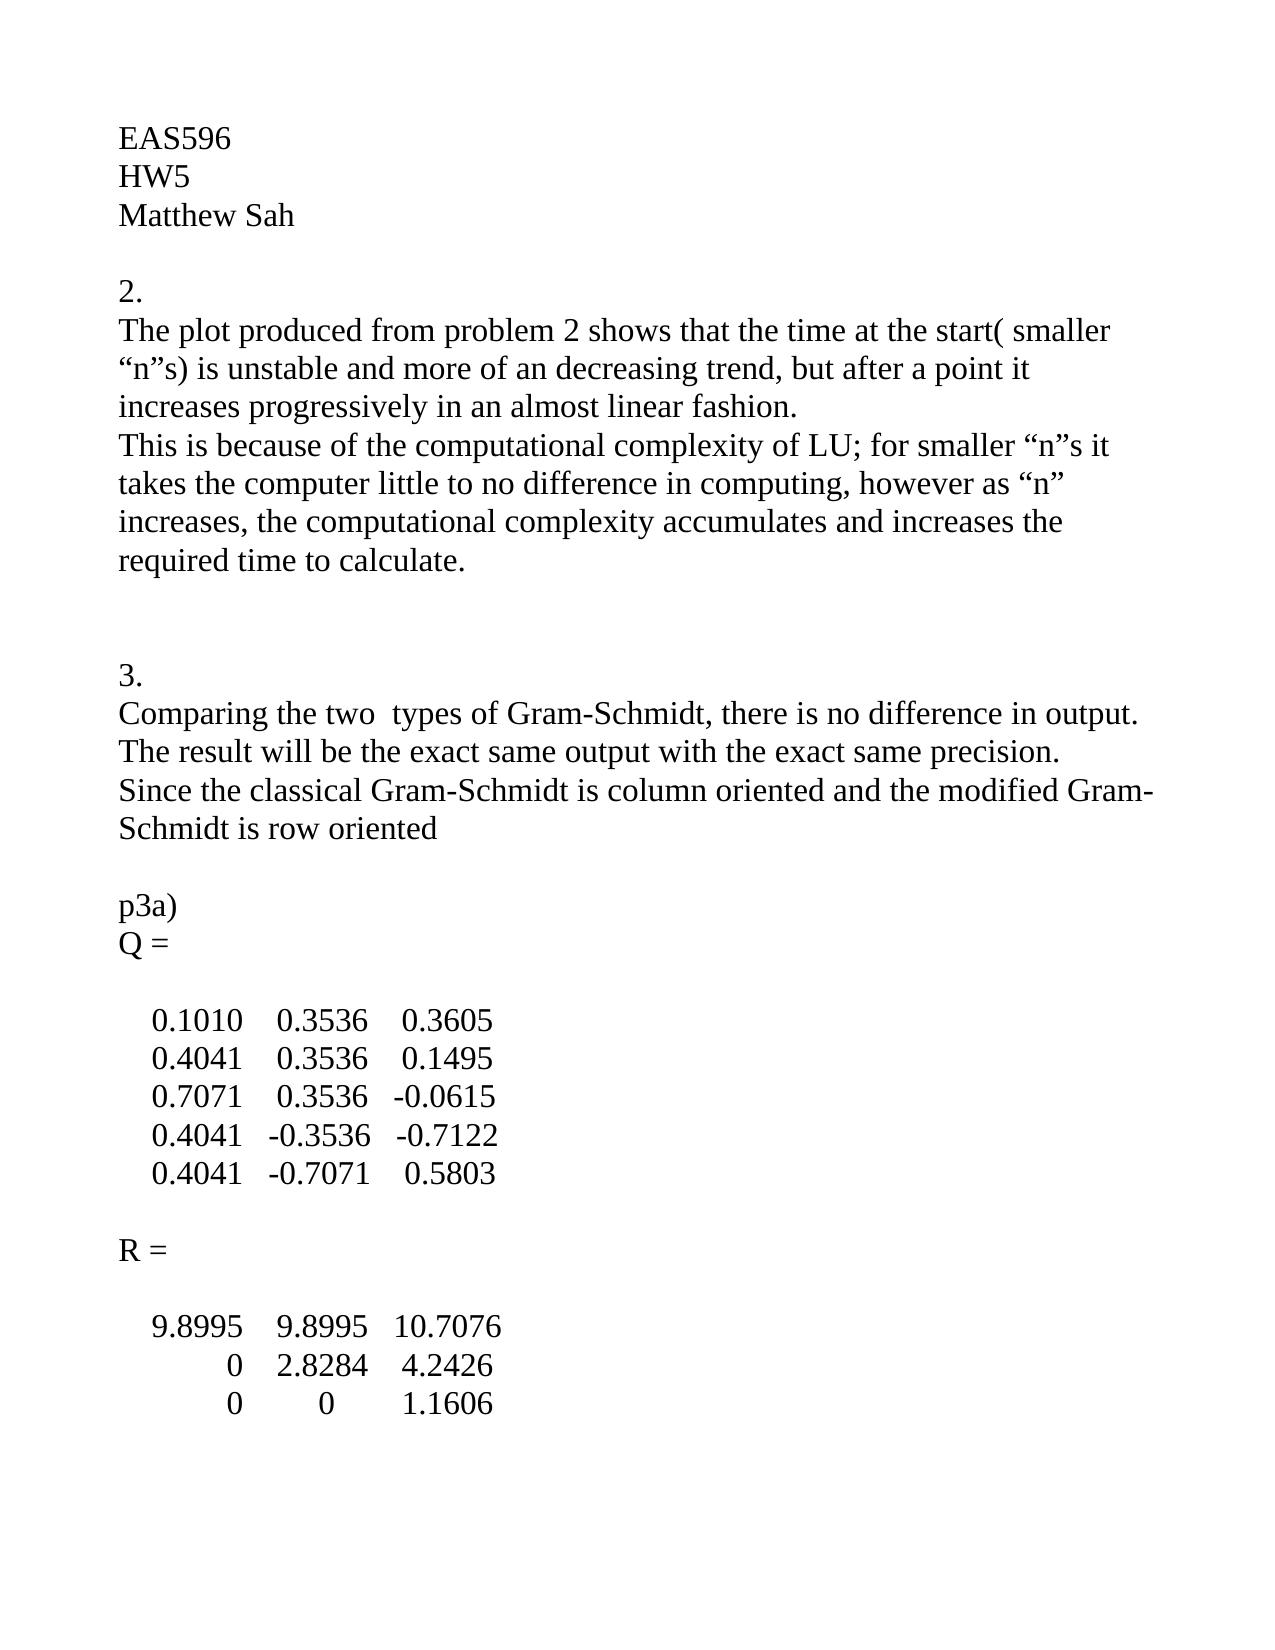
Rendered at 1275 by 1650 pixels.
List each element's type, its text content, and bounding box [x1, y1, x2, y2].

text 0.4041 -0.3536 -0.7122 [118, 1115, 1157, 1153]
text 0.4041 0.3536 0.1495 [118, 1038, 1157, 1076]
text Since the classical Gram-Schmidt is column oriented and the modified Gram-Schmidt is row oriented [118, 770, 1157, 846]
text EAS596 [118, 118, 1157, 156]
text This is because of the computational complexity of LU; for smaller “n”s it takes the computer little to no difference in computing, however as “n” increases, the computational complexity accumulates and increases the required time to calculate. [118, 425, 1157, 616]
text p3a) [118, 885, 1157, 923]
text Comparing the two types of Gram-Schmidt, there is no difference in output. The result will be the exact same output with the exact same precision. [118, 693, 1157, 770]
text HW5 [118, 156, 1157, 195]
text The plot produced from problem 2 shows that the time at the start( smaller “n”s) is unstable and more of an decreasing trend, but after a point it increases progressively in an almost linear fashion. [118, 310, 1157, 425]
text 0.4041 -0.7071 0.5803 [118, 1153, 1157, 1191]
text 2. [118, 271, 1157, 310]
text R = [118, 1230, 1157, 1268]
text Matthew Sah [118, 195, 1157, 233]
text 3. [118, 655, 1157, 693]
text 0.7071 0.3536 -0.0615 [118, 1076, 1157, 1115]
text 0 2.8284 4.2426 [118, 1345, 1157, 1383]
text 9.8995 9.8995 10.7076 [118, 1306, 1157, 1345]
text Q = [118, 923, 1157, 961]
text 0 0 1.1606 [118, 1383, 1157, 1421]
text 0.1010 0.3536 0.3605 [118, 1000, 1157, 1038]
